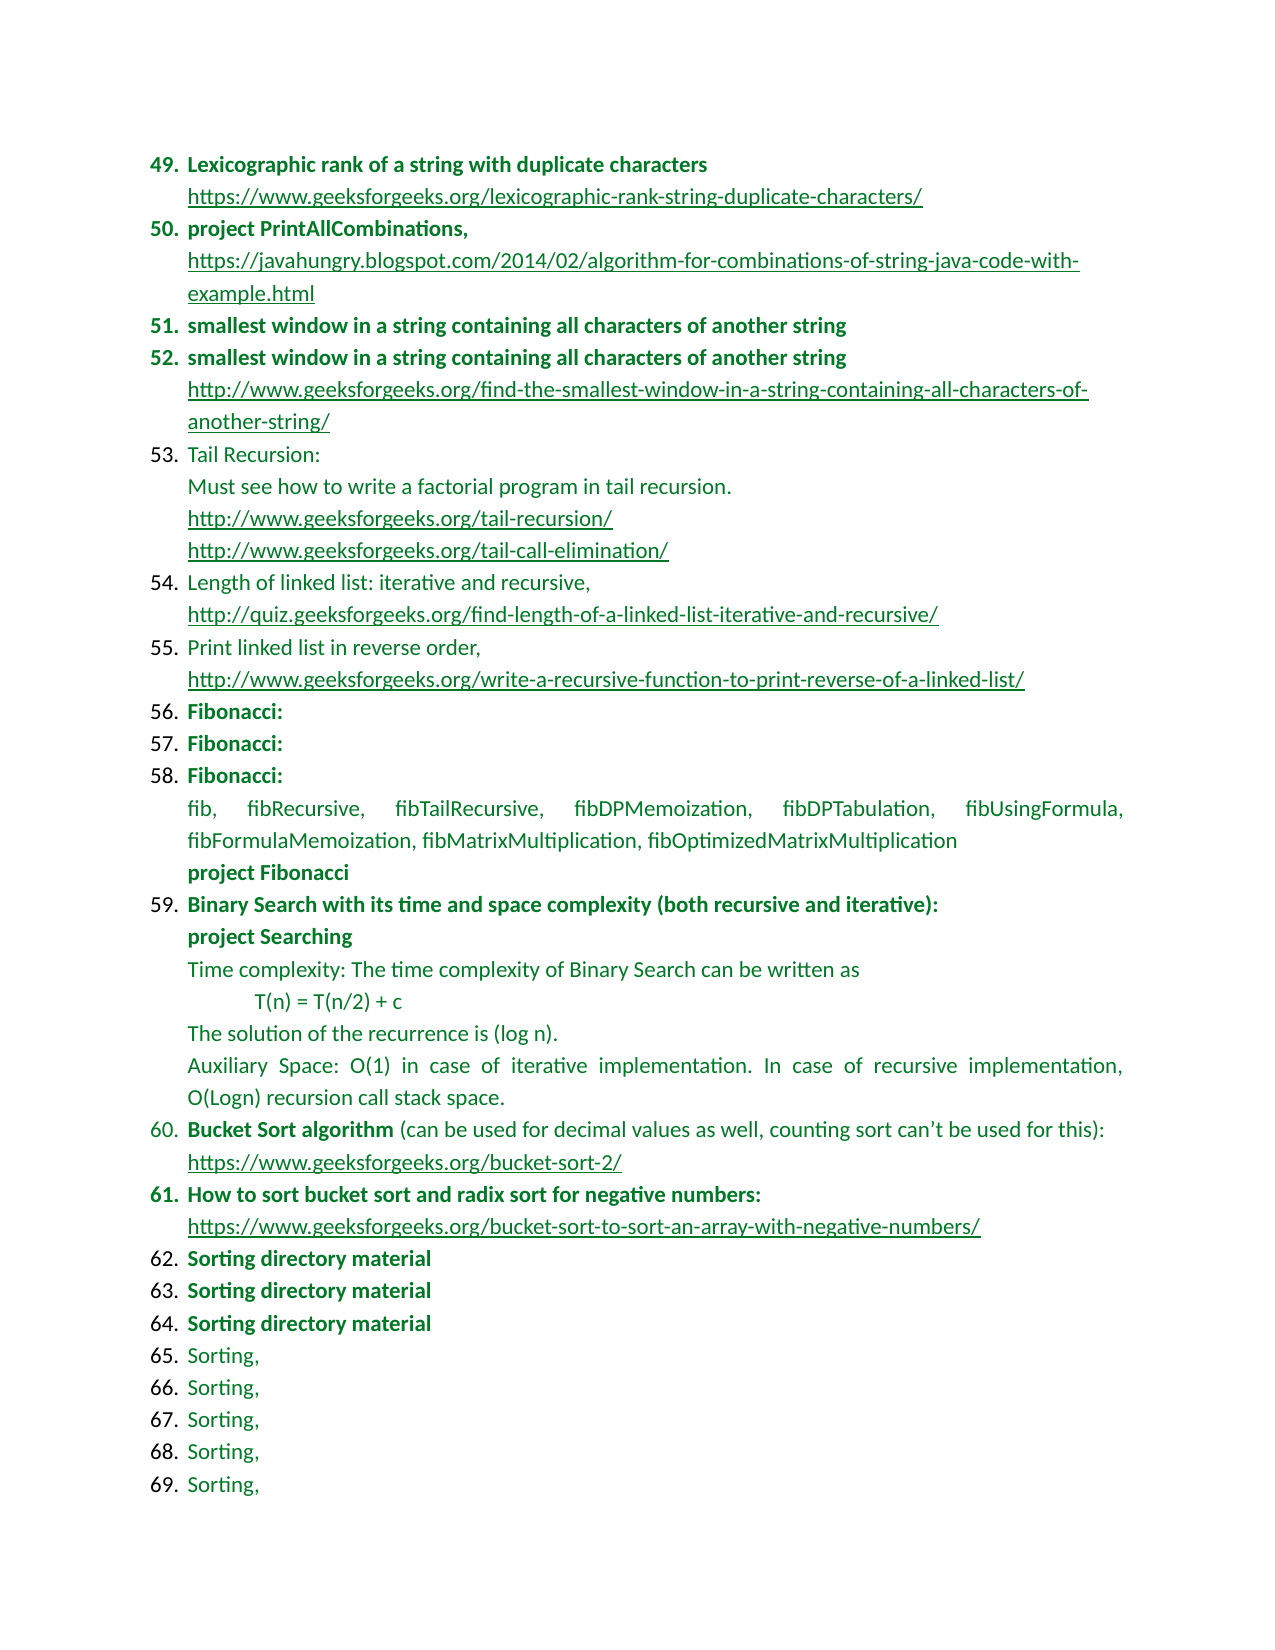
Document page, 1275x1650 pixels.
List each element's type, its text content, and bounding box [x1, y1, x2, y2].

list Must see how to write a factorial program in tail recursion. [150, 472, 1125, 500]
list Print linked list in reverse order, [150, 633, 1125, 661]
list http://www.geeksforgeeks.org/tail-call-elimination/ [150, 536, 1125, 564]
list Fibonacci: [150, 762, 1125, 789]
list Auxiliary Space: O(1) in case of iterative implementation. In case of recursive implementation, O(Logn) recursion call stack space. [150, 1051, 1125, 1111]
list http://www.geeksforgeeks.org/find-the-smallest-window-in-a-string-containing-all-characters-of-another-string/ [150, 375, 1125, 436]
list Sorting, [150, 1341, 1125, 1369]
list T(n) = T(n/2) + c [150, 987, 1125, 1015]
list Tail Recursion: [150, 440, 1125, 468]
list http://www.geeksforgeeks.org/write-a-recursive-function-to-print-reverse-of-a-linked-list/ [150, 665, 1125, 693]
list https://www.geeksforgeeks.org/lexicographic-rank-string-duplicate-characters/ [150, 182, 1125, 210]
list Sorting, [150, 1437, 1125, 1466]
list Sorting, [150, 1470, 1125, 1498]
list https://javahungry.blogspot.com/2014/02/algorithm-for-combinations-of-string-java-code-with-example.html [150, 247, 1125, 307]
list fib, fibRecursive, fibTailRecursive, fibDPMemoization, fibDPTabulation, fibUsingFormula, fibFormulaMemoization, fibMatrixMultiplication, fibOptimizedMatrixMultiplication [150, 794, 1125, 854]
list https://www.geeksforgeeks.org/bucket-sort-to-sort-an-array-with-negative-numbers/ [150, 1212, 1125, 1240]
list Fibonacci: [150, 697, 1125, 725]
list smallest window in a string containing all characters of another string [150, 311, 1125, 339]
list Sorting, [150, 1373, 1125, 1401]
list How to sort bucket sort and radix sort for negative numbers: [150, 1180, 1125, 1208]
list project Fibonacci [150, 858, 1125, 886]
list Length of linked list: iterative and recursive, [150, 568, 1125, 596]
list smallest window in a string containing all characters of another string [150, 343, 1125, 371]
list http://www.geeksforgeeks.org/tail-recursion/ [150, 504, 1125, 532]
list Sorting directory material [150, 1309, 1125, 1337]
list Bucket Sort algorithm (can be used for decimal values as well, counting sort can’t be used for this): [150, 1116, 1125, 1144]
list project PrintAllCombinations, [150, 214, 1125, 242]
list Sorting directory material [150, 1277, 1125, 1304]
list Sorting directory material [150, 1244, 1125, 1272]
list Sorting, [150, 1405, 1125, 1433]
list http://quiz.geeksforgeeks.org/find-length-of-a-linked-list-iterative-and-recursive/ [150, 601, 1125, 629]
list Fibonacci: [150, 729, 1125, 757]
list project Searching [150, 922, 1125, 951]
list Lexicographic rank of a string with duplicate characters [150, 150, 1125, 178]
list Binary Search with its time and space complexity (both recursive and iterative): [150, 890, 1125, 918]
list https://www.geeksforgeeks.org/bucket-sort-2/ [150, 1148, 1125, 1176]
list Time complexity: The time complexity of Binary Search can be written as [150, 955, 1125, 983]
list The solution of the recurrence is (log n). [150, 1019, 1125, 1047]
